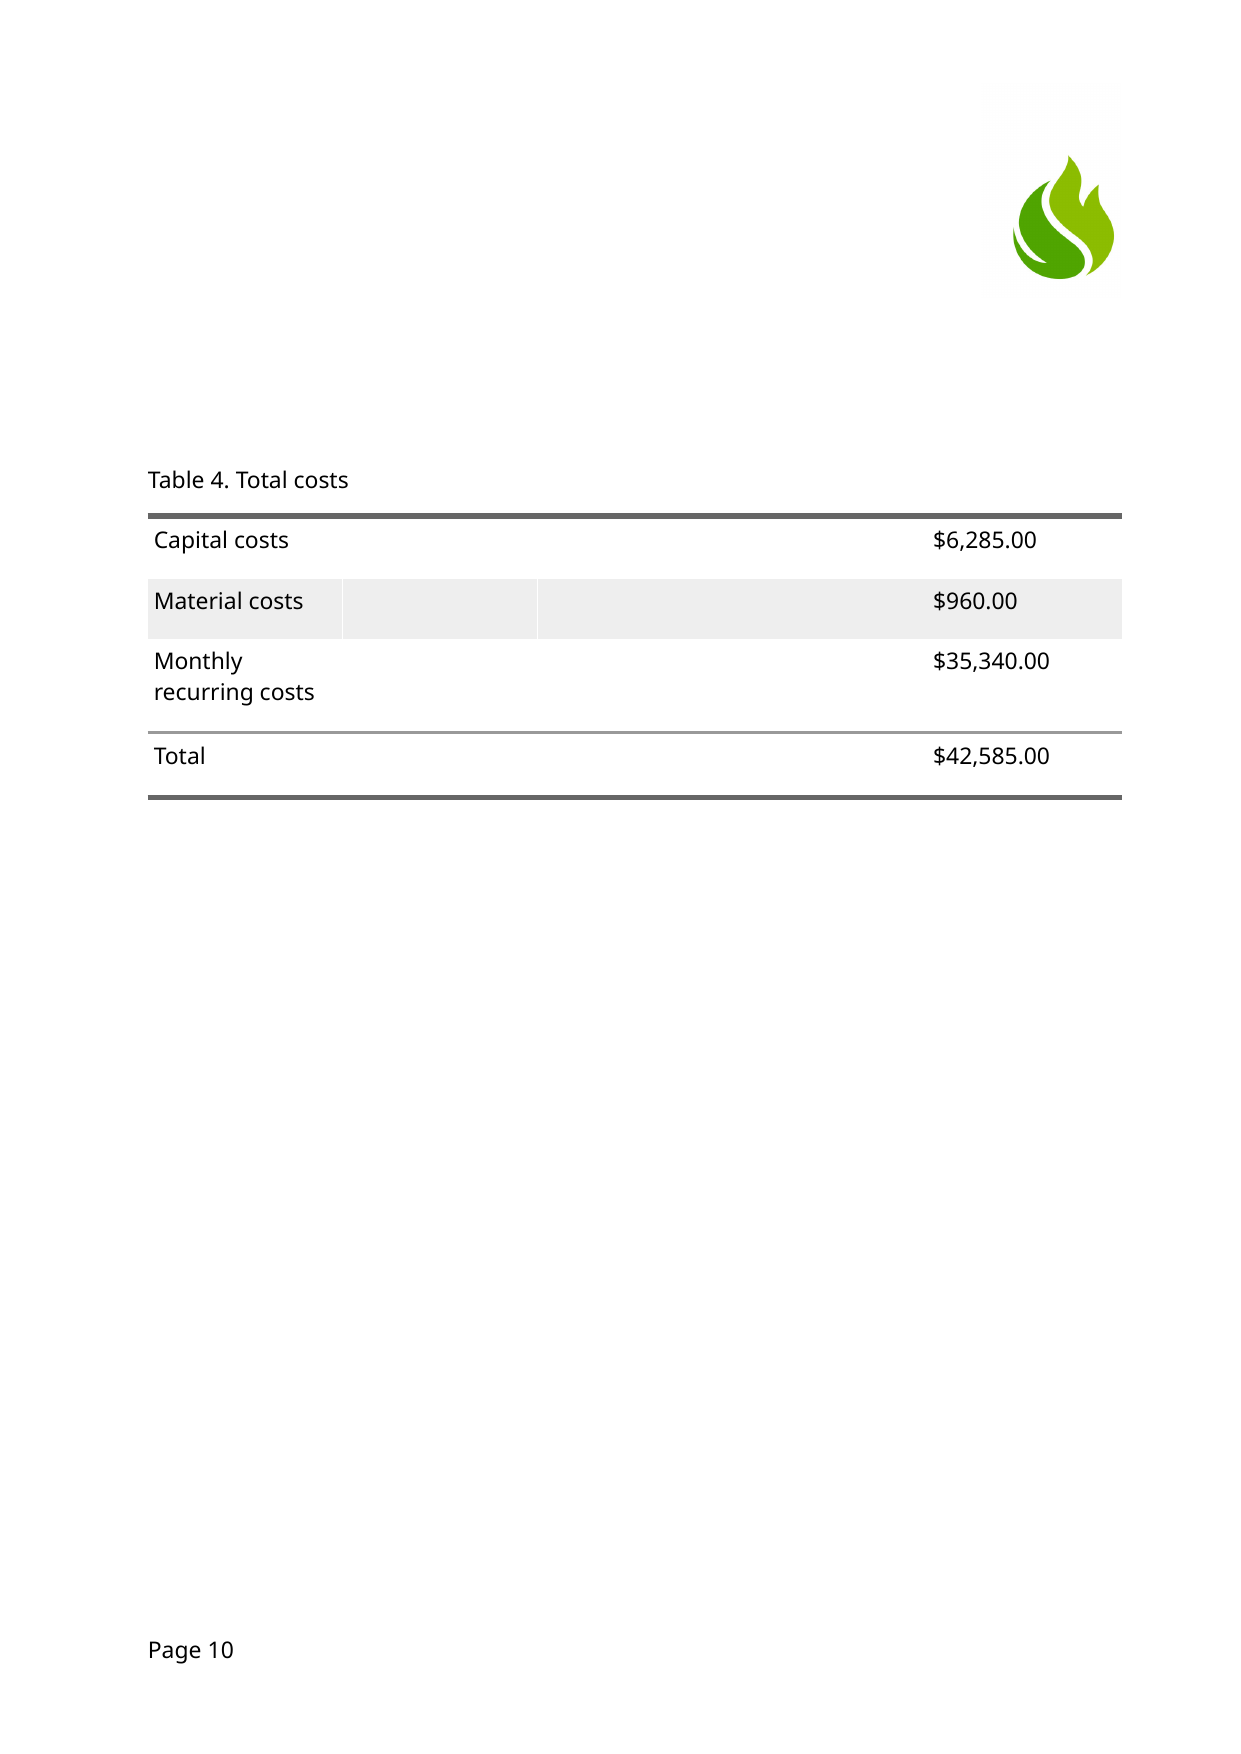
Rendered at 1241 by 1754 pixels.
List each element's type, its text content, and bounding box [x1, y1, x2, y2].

table_cell [343, 734, 537, 794]
table_cell [343, 639, 537, 731]
picture [981, 83, 1026, 298]
table_cell [732, 639, 927, 731]
text Table 4. Total costs [148, 464, 1122, 496]
table_cell [732, 734, 927, 794]
table_cell [538, 734, 732, 794]
table_header [343, 519, 537, 579]
table_header Capital costs [148, 519, 342, 579]
table_cell $35,340.00 [927, 639, 1122, 731]
table_cell Total [148, 734, 342, 794]
table_cell [732, 579, 927, 639]
table_cell [538, 639, 732, 731]
table_cell $960.00 [927, 579, 1122, 639]
table_header $6,285.00 [927, 519, 1122, 579]
table_cell Material costs [148, 579, 342, 639]
table_cell [343, 579, 537, 639]
table_header [732, 519, 927, 579]
table_cell $42,585.00 [927, 734, 1122, 794]
table_cell Monthly recurring costs [148, 639, 342, 731]
table_header [538, 519, 732, 579]
table_cell [538, 579, 732, 639]
